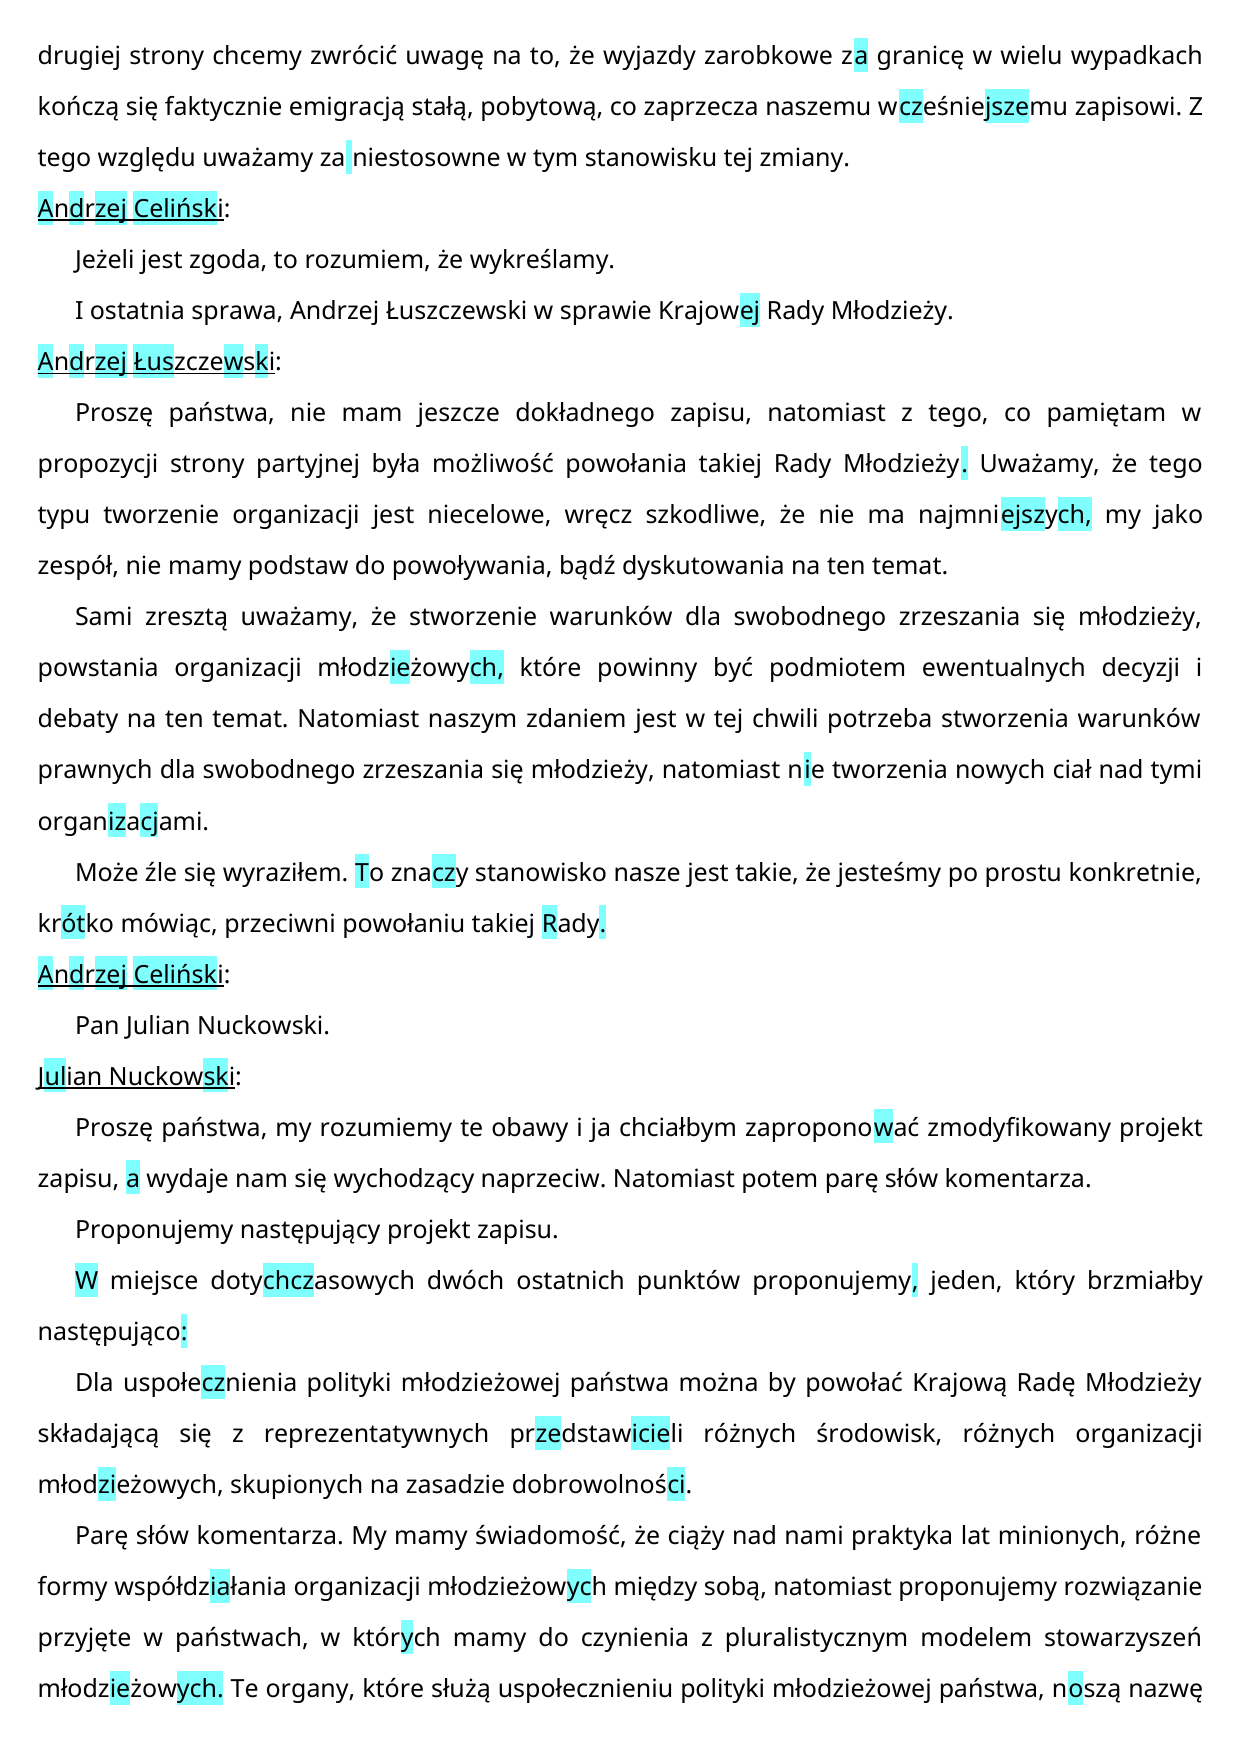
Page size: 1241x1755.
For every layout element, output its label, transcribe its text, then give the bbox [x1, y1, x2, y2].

text Proszę państwa, nie mam jeszcze dokładnego zapisu, natomiast z tego, co pamiętam w propozycji strony partyjnej była możliwość powołania takiej Rady Młodzieży. Uważamy, że tego typu tworzenie organizacji jest niecelowe, wręcz szkodliwe, że nie ma najmniejszych, my jako zespół, nie mamy podstaw do powoływania, bądź dyskutowania na ten temat. [37, 395, 1203, 582]
text Parę słów komentarza. My mamy świadomość, że ciąży nad nami praktyka lat minionych, różne formy współdziałania organizacji młodzieżowych między sobą, natomiast proponujemy rozwiązanie przyjęte w państwach, w których mamy do czynienia z pluralistycznym modelem stowarzyszeń młodzieżowych. Te organy, które służą uspołecznieniu polityki młodzieżowej państwa, noszą nazwę [37, 1518, 1203, 1705]
text W miejsce dotychczasowych dwóch ostatnich punktów proponujemy, jeden, który brzmiałby następująco: [37, 1262, 1203, 1348]
text Jeżeli jest zgoda, to rozumiem, że wykreślamy. [37, 242, 1203, 276]
text Andrzej Łuszczewski: [37, 344, 1203, 378]
text I ostatnia sprawa, Andrzej Łuszczewski w sprawie Krajowej Rady Młodzieży. [37, 293, 1203, 327]
text Proszę państwa, my rozumiemy te obawy i ja chciałbym zaproponować zmodyfikowany projekt zapisu, a wydaje nam się wychodzący naprzeciw. Natomiast potem parę słów komentarza. [37, 1109, 1203, 1194]
text Sami zresztą uważamy, że stworzenie warunków dla swobodnego zrzeszania się młodzieży, powstania organizacji młodzieżowych, które powinny być podmiotem ewentualnych decyzji i debaty na ten temat. Natomiast naszym zdaniem jest w tej chwili potrzeba stworzenia warunków prawnych dla swobodnego zrzeszania się młodzieży, natomiast nie tworzenia nowych ciał nad tymi organizacjami. [37, 599, 1203, 837]
text Julian Nuckowski: [37, 1058, 1203, 1092]
text Proponujemy następujący projekt zapisu. [37, 1211, 1203, 1246]
text Pan Julian Nuckowski. [37, 1007, 1203, 1041]
text Andrzej Celiński: [37, 956, 1203, 990]
text Andrzej Celiński: [37, 191, 1203, 225]
text Dla uspołecznienia polityki młodzieżowej państwa można by powołać Krajową Radę Młodzieży składającą się z reprezentatywnych przedstawicieli różnych środowisk, różnych organizacji młodzieżowych, skupionych na zasadzie dobrowolności. [37, 1364, 1203, 1501]
text drugiej strony chcemy zwrócić uwagę na to, że wyjazdy zarobkowe za granicę w wielu wypadkach kończą się faktycznie emigracją stałą, pobytową, co zaprzecza naszemu wcześniejszemu zapisowi. Z tego względu uważamy za niestosowne w tym stanowisku tej zmiany. [37, 37, 1203, 174]
text Może źle się wyraziłem. To znaczy stanowisko nasze jest takie, że jesteśmy po prostu konkretnie, krótko mówiąc, przeciwni powołaniu takiej Rady. [37, 854, 1203, 939]
